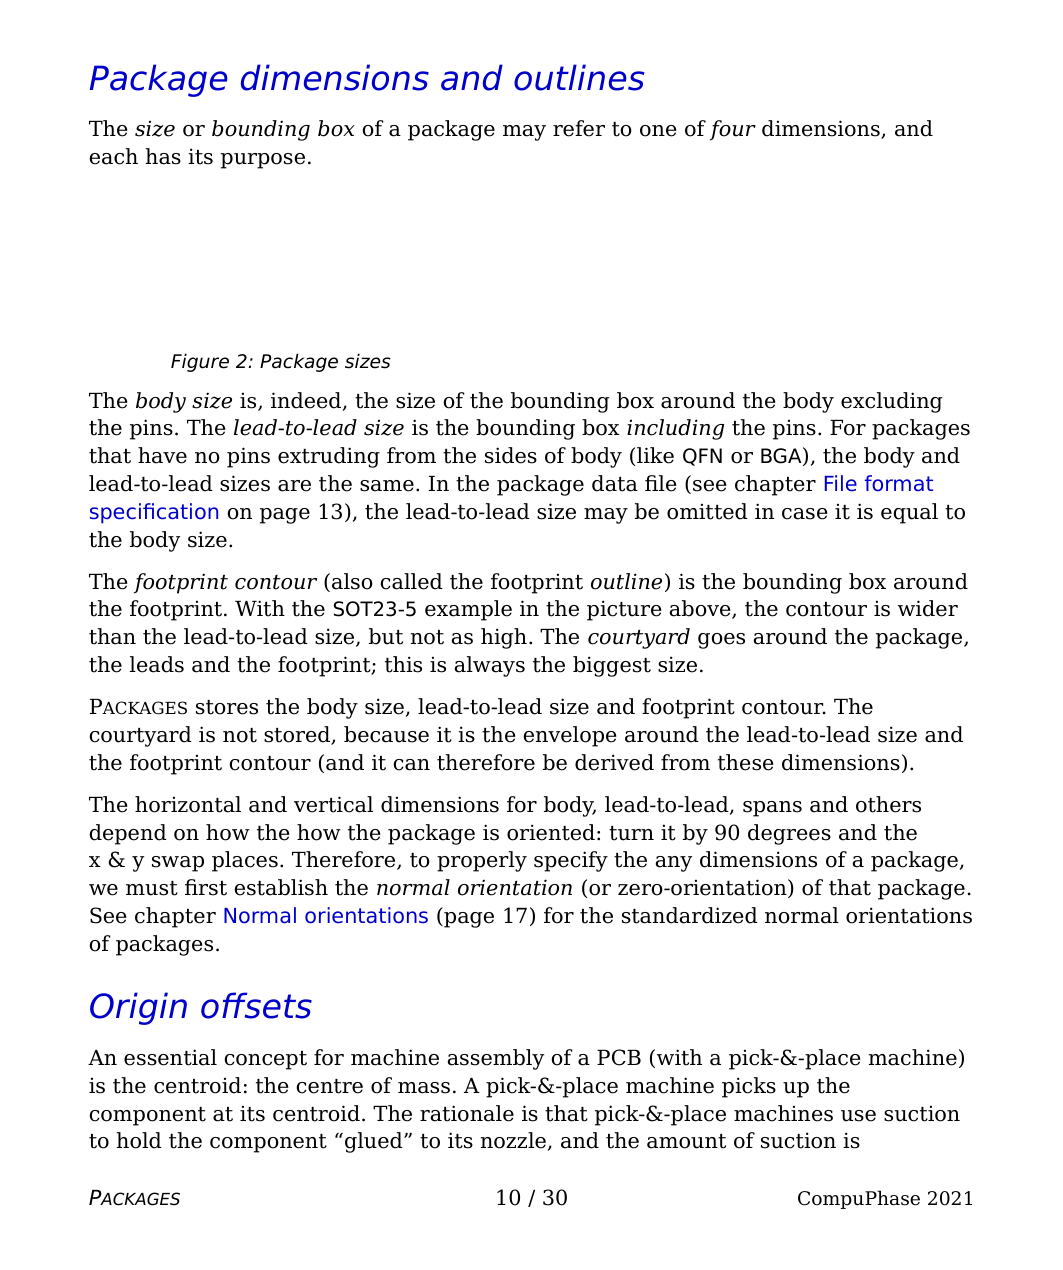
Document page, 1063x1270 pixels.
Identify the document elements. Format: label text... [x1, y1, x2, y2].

text The horizontal and vertical dimensions for body, lead-to-lead, spans and others depend on how the how the package is oriented: turn it by 90 degrees and the x & y swap places. Therefore, to properly specify the any dimensions of a package, we must first establish the normal orientation (or zero-orientation) of that package. See chapter Normal orientations (page 17) for the standardized normal orientations of packages. [88, 793, 974, 956]
text Packages stores the body size, lead-to-lead size and footprint contour. The courtyard is not stored, because it is the envelope around the lead-to-lead size and the footprint contour (and it can therefore be derived from these dimensions). [88, 695, 974, 775]
subtitle Package dimensions and outlines [88, 59, 974, 98]
text The size or bounding box of a package may refer to one of four dimensions, and each has its purpose. [88, 117, 974, 169]
text Figure 2: Package sizes [171, 193, 892, 385]
text The footprint contour (also called the footprint outline) is the bounding box around the footprint. With the SOT23-5 example in the picture above, the contour is wider than the lead-to-lead size, but not as high. The courtyard goes around the package, the leads and the footprint; this is always the biggest size. [88, 570, 974, 677]
text An essential concept for machine assembly of a PCB (with a pick-&-place machine) is the centroid: the centre of mass. A pick-&-place machine picks up the component at its centroid. The rationale is that pick-&-place machines use suction to hold the component “glued” to its nozzle, and the amount of suction is [88, 1046, 974, 1154]
subtitle Origin offsets [88, 987, 974, 1026]
text The body size is, indeed, the size of the bounding box around the body excluding the pins. The lead-to-lead size is the bounding box including the pins. For packages that have no pins extruding from the sides of body (like QFN or BGA), the body and lead-to-lead sizes are the same. In the package data file (see chapter File format specification on page 13), the lead-to-lead size may be omitted in case it is equal to the body size. [88, 180, 974, 552]
